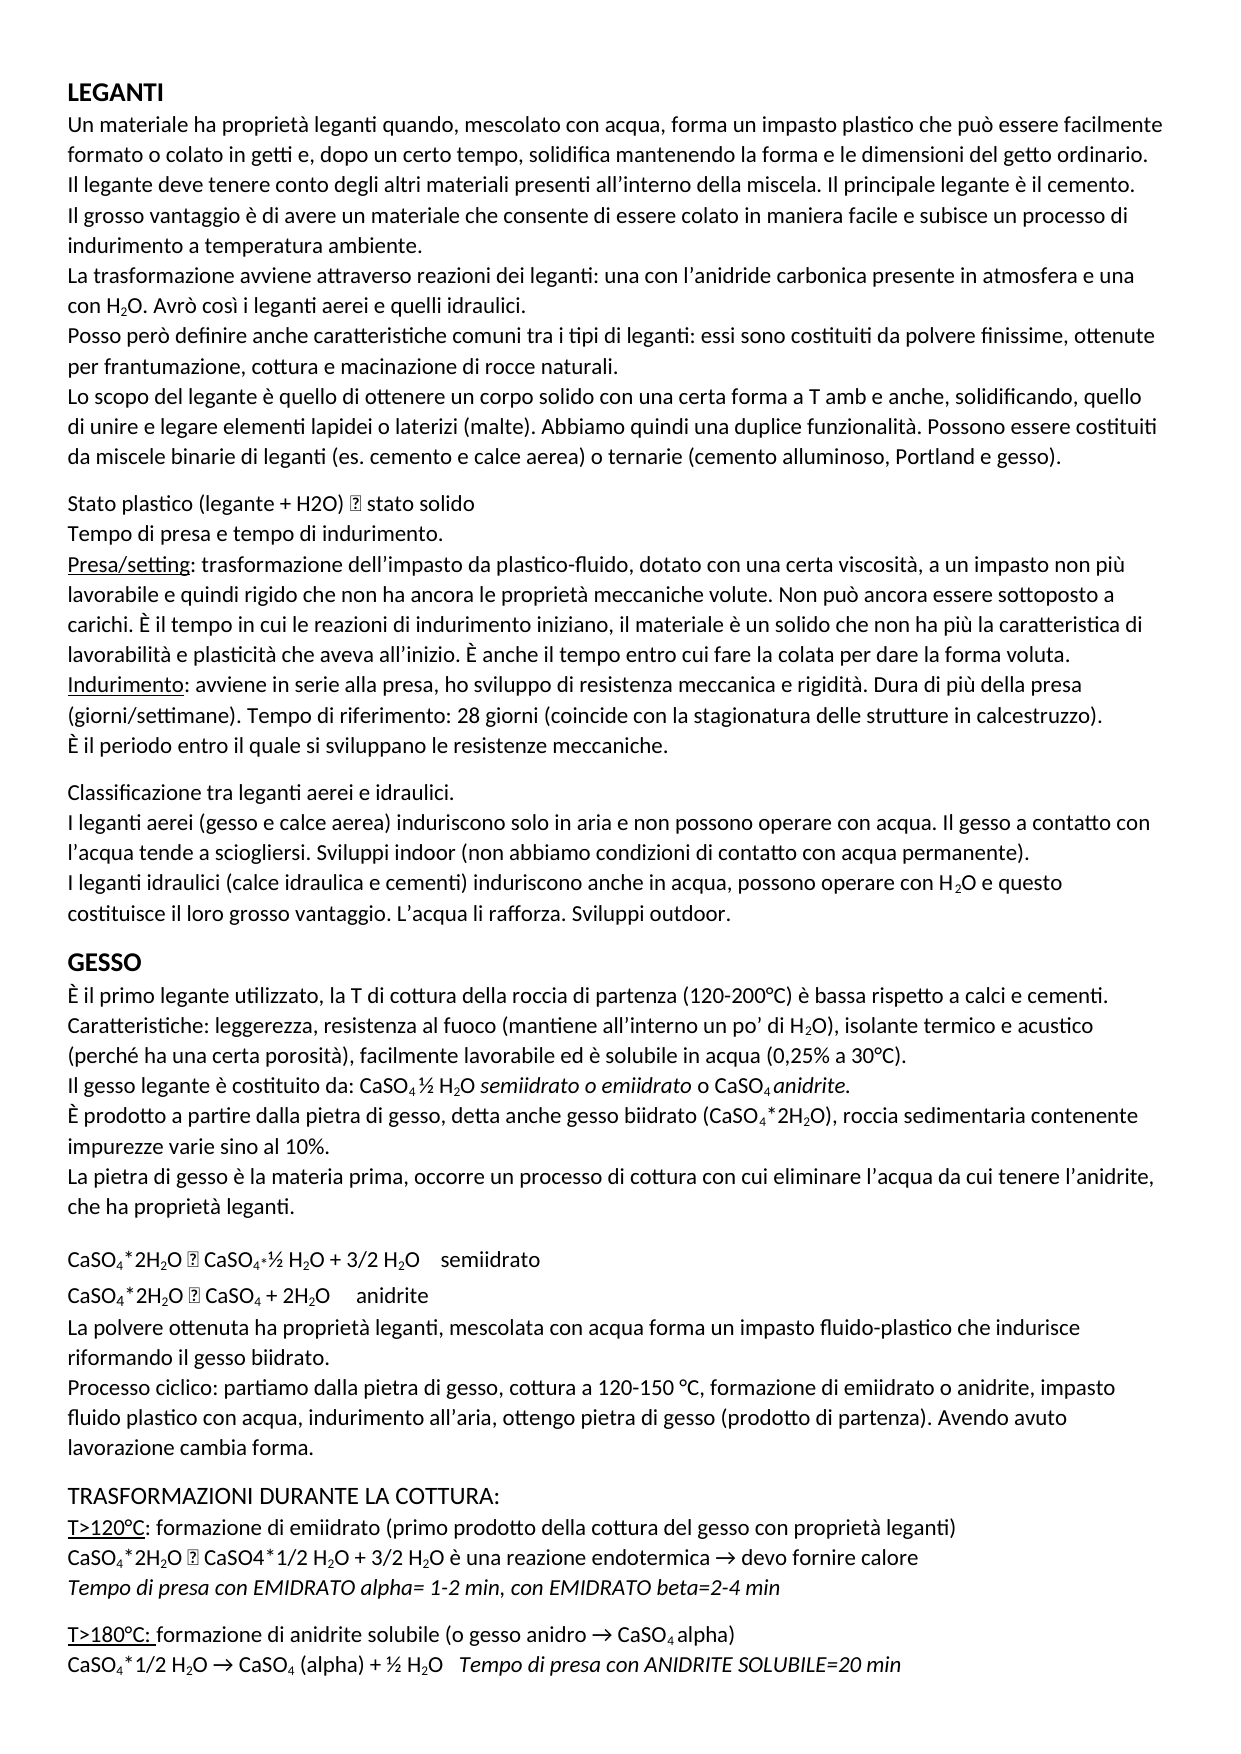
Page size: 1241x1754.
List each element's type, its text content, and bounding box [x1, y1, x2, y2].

text Classificazione tra leganti aerei e idraulici. I leganti aerei (gesso e calce aerea) induriscono solo in aria e non possono operare con acqua. Il gesso a contatto con l’acqua tende a sciogliersi. Sviluppi indoor (non abbiamo condizioni di contatto con acqua permanente). I leganti idraulici (calce idraulica e cementi) induriscono anche in acqua, possono operare con H2O e questo costituisce il loro grosso vantaggio. L’acqua li rafforza. Sviluppi outdoor. [67, 778, 1165, 927]
text LEGANTI Un materiale ha proprietà leganti quando, mescolato con acqua, forma un impasto plastico che può essere facilmente formato o colato in getti e, dopo un certo tempo, solidifica mantenendo la forma e le dimensioni del getto ordinario. Il legante deve tenere conto degli altri materiali presenti all’interno della miscela. Il principale legante è il cemento. Il grosso vantaggio è di avere un materiale che consente di essere colato in maniera facile e subisce un processo di indurimento a temperatura ambiente. La trasformazione avviene attraverso reazioni dei leganti: una con l’anidride carbonica presente in atmosfera e una con H2O. Avrò così i leganti aerei e quelli idraulici. Posso però definire anche caratteristiche comuni tra i tipi di leganti: essi sono costituiti da polvere finissime, ottenute per frantumazione, cottura e macinazione di rocce naturali. Lo scopo del legante è quello di ottenere un corpo solido con una certa forma a T amb e anche, solidificando, quello di unire e legare elementi lapidei o laterizi (malte). Abbiamo quindi una duplice funzionalità. Possono essere costituiti da miscele binarie di leganti (es. cemento e calce aerea) o ternarie (cemento alluminoso, Portland e gesso). [67, 75, 1165, 471]
text CaSO4*2H2O  CaSO4*½ H2O + 3/2 H2O semiidrato CaSO4*2H2O  CaSO4 + 2H2O anidrite La polvere ottenuta ha proprietà leganti, mescolata con acqua forma un impasto fluido-plastico che indurisce riformando il gesso biidrato. Processo ciclico: partiamo dalla pietra di gesso, cottura a 120-150 °C, formazione di emiidrato o anidrite, impasto fluido plastico con acqua, indurimento all’aria, ottengo pietra di gesso (prodotto di partenza). Avendo avuto lavorazione cambia forma. [67, 1239, 1165, 1461]
text T>180°C: formazione di anidrite solubile (o gesso anidro → CaSO4 alpha) CaSO4*1/2 H2O → CaSO4 (alpha) + ½ H2O Tempo di presa con ANIDRITE SOLUBILE=20 min [67, 1620, 1165, 1678]
text GESSO È il primo legante utilizzato, la T di cottura della roccia di partenza (120-200°C) è bassa rispetto a calci e cementi. Caratteristiche: leggerezza, resistenza al fuoco (mantiene all’interno un po’ di H2O), isolante termico e acustico (perché ha una certa porosità), facilmente lavorabile ed è solubile in acqua (0,25% a 30°C). Il gesso legante è costituito da: CaSO4 ½ H2O semiidrato o emiidrato o CaSO4 anidrite. È prodotto a partire dalla pietra di gesso, detta anche gesso biidrato (CaSO4*2H2O), roccia sedimentaria contenente impurezze varie sino al 10%. La pietra di gesso è la materia prima, occorre un processo di cottura con cui eliminare l’acqua da cui tenere l’anidrite, che ha proprietà leganti. [67, 946, 1165, 1220]
text TRASFORMAZIONI DURANTE LA COTTURA: T>120°C: formazione di emiidrato (primo prodotto della cottura del gesso con proprietà leganti) CaSO4*2H2O  CaSO4*1/2 H2O + 3/2 H2O è una reazione endotermica → devo fornire calore Tempo di presa con EMIDRATO alpha= 1-2 min, con EMIDRATO beta=2-4 min [67, 1480, 1165, 1601]
text Stato plastico (legante + H2O)  stato solido Tempo di presa e tempo di indurimento. Presa/setting: trasformazione dell’impasto da plastico-fluido, dotato con una certa viscosità, a un impasto non più lavorabile e quindi rigido che non ha ancora le proprietà meccaniche volute. Non può ancora essere sottoposto a carichi. È il tempo in cui le reazioni di indurimento iniziano, il materiale è un solido che non ha più la caratteristica di lavorabilità e plasticità che aveva all’inizio. È anche il tempo entro cui fare la colata per dare la forma voluta. Indurimento: avviene in serie alla presa, ho sviluppo di resistenza meccanica e rigidità. Dura di più della presa (giorni/settimane). Tempo di riferimento: 28 giorni (coincide con la stagionatura delle strutture in calcestruzzo). È il periodo entro il quale si sviluppano le resistenze meccaniche. [67, 489, 1165, 759]
